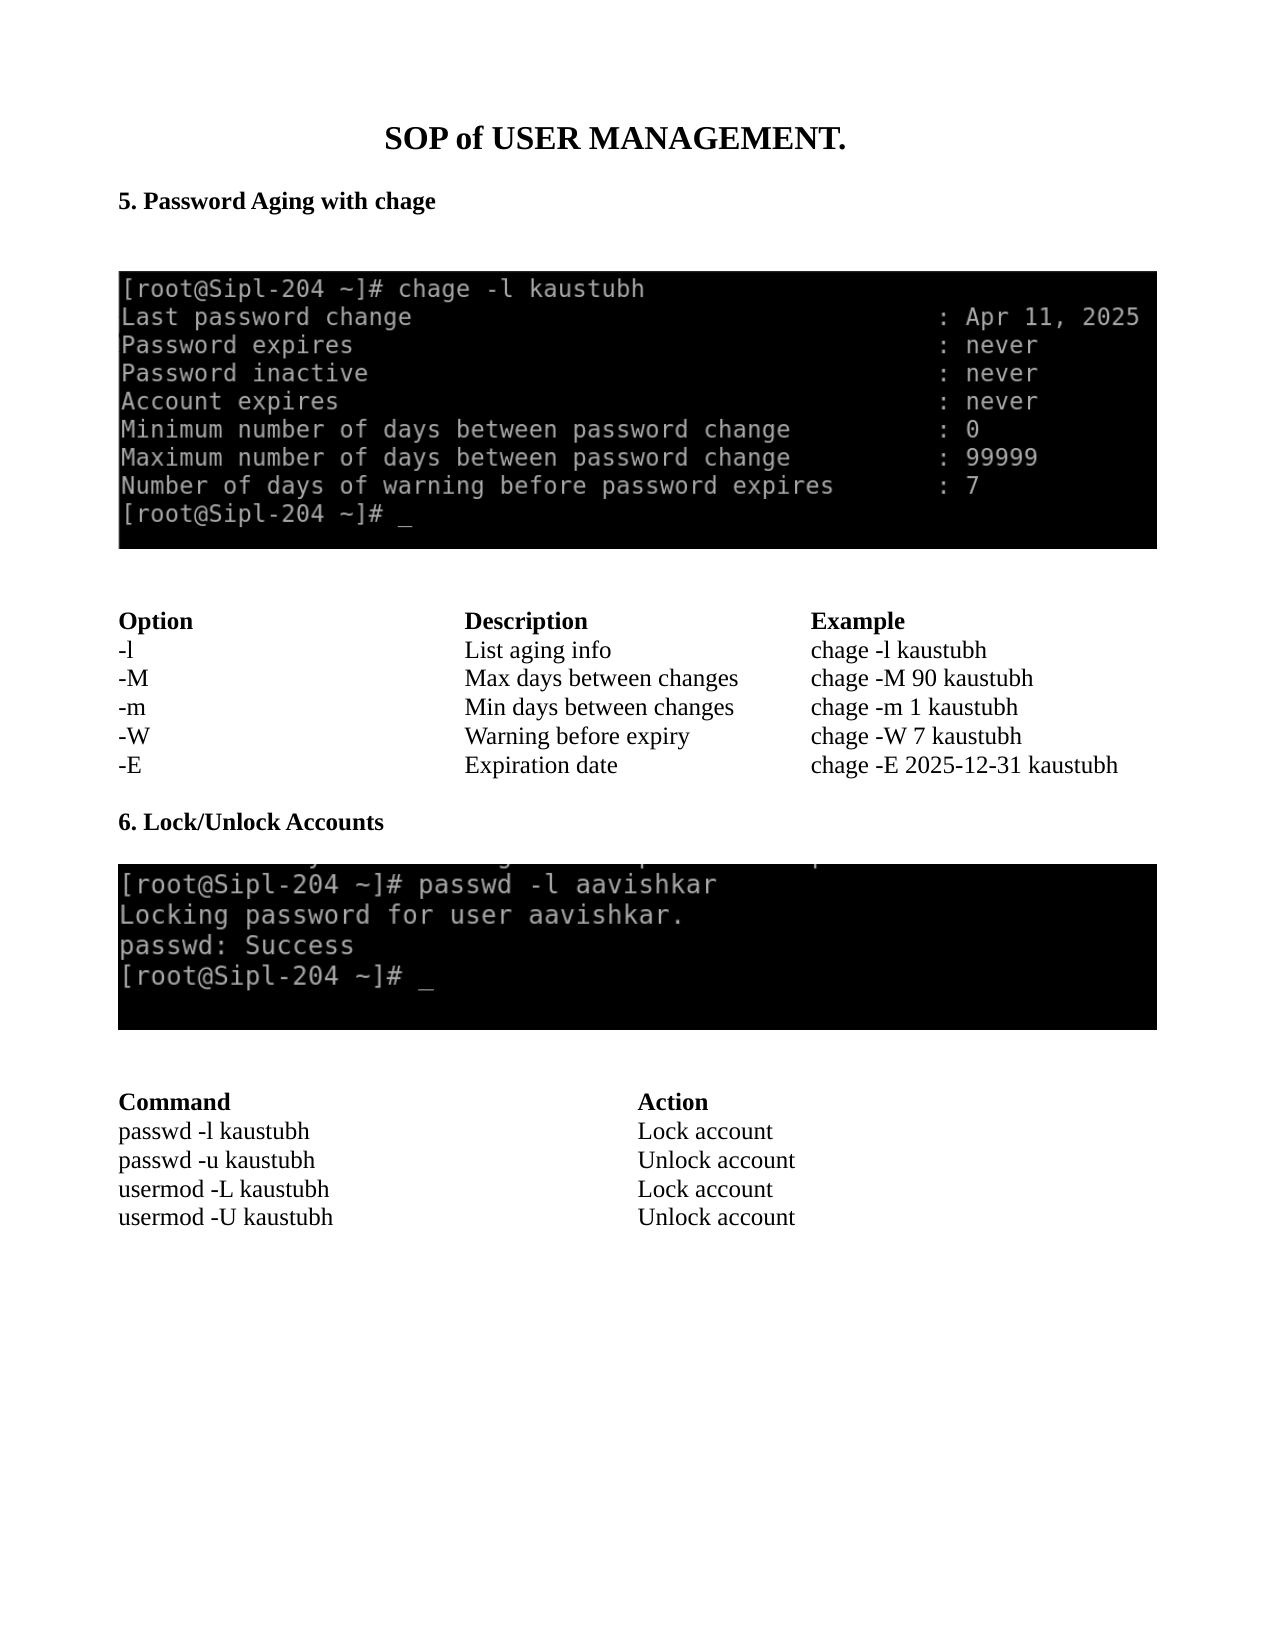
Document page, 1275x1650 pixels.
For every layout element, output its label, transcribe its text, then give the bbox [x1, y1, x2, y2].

table_cell -E [118, 750, 464, 778]
table_header Description [464, 606, 811, 635]
table_cell chage -M 90 kaustubh [811, 664, 1157, 692]
table_cell -m [118, 692, 464, 721]
table_cell -W [118, 721, 464, 750]
table_header Example [811, 606, 1157, 635]
table_cell passwd -l kaustubh [118, 1116, 637, 1145]
table_cell Lock account [638, 1174, 1157, 1202]
table_cell chage -W 7 kaustubh [811, 721, 1157, 750]
table_cell usermod -U kaustubh [118, 1203, 637, 1231]
table_cell Unlock account [638, 1145, 1157, 1174]
table_cell Unlock account [638, 1203, 1157, 1231]
table_cell usermod -L kaustubh [118, 1174, 637, 1202]
table_cell Expiration date [464, 750, 811, 778]
table_cell -l [118, 635, 464, 663]
table_header Command [118, 1088, 637, 1116]
table_header Action [638, 1088, 1157, 1116]
table_cell List aging info [464, 635, 811, 663]
picture [118, 864, 1157, 1030]
table_cell passwd -u kaustubh [118, 1145, 637, 1174]
table_cell Lock account [638, 1116, 1157, 1145]
table_cell chage -m 1 kaustubh [811, 692, 1157, 721]
text 6. Lock/Unlock Accounts [118, 807, 1157, 836]
table_cell Warning before expiry [464, 721, 811, 750]
table_cell chage -l kaustubh [811, 635, 1157, 663]
table_cell -M [118, 664, 464, 692]
table_header Option [118, 606, 464, 635]
picture [118, 271, 1157, 549]
text 5. Password Aging with chage [118, 186, 1157, 215]
table_cell chage -E 2025-12-31 kaustubh [811, 750, 1157, 778]
table_cell Min days between changes [464, 692, 811, 721]
table_cell Max days between changes [464, 664, 811, 692]
